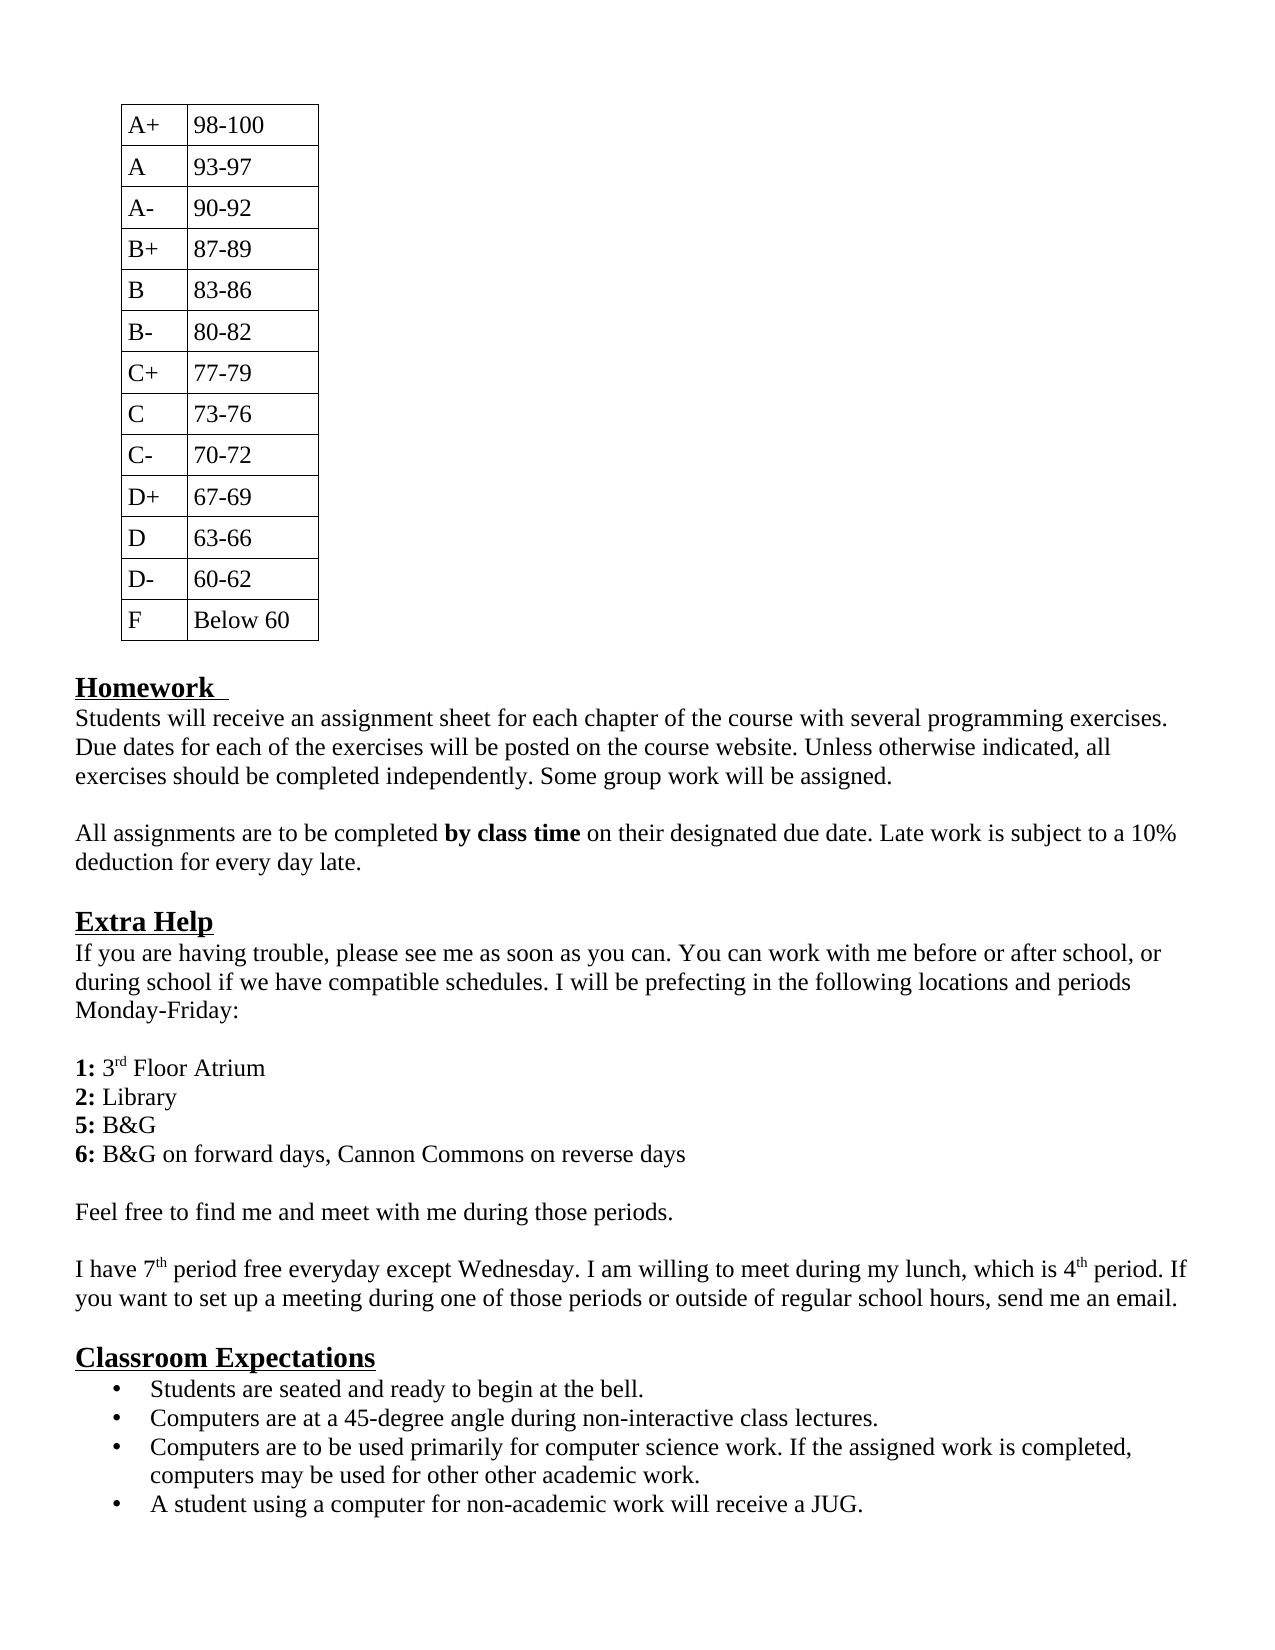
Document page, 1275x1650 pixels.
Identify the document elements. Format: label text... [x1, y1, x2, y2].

table_cell 83-86 [188, 270, 318, 310]
table_cell C- [122, 435, 187, 475]
table_cell B [122, 270, 187, 310]
table_cell B- [122, 311, 187, 351]
table_cell 77-79 [188, 352, 318, 392]
table_cell A- [122, 187, 187, 227]
text Extra Help [75, 904, 1200, 938]
text If you are having trouble, please see me as soon as you can. You can work with me before or after school, or during school if we have compatible schedules. I will be prefecting in the following locations and periods Monday-Friday: [75, 938, 1200, 1024]
text 5: B&G [75, 1111, 1200, 1139]
table_cell F [122, 600, 187, 640]
list Students are seated and ready to begin at the bell. [112, 1374, 1200, 1403]
text Students will receive an assignment sheet for each chapter of the course with several programming exercises. Due dates for each of the exercises will be posted on the course website. Unless otherwise indicated, all exercises should be completed independently. Some group work will be assigned. [75, 703, 1200, 789]
list Computers are to be used primarily for computer science work. If the assigned work is completed, computers may be used for other other academic work. [112, 1432, 1200, 1489]
list A student using a computer for non-academic work will receive a JUG. [112, 1489, 1200, 1518]
table_cell B+ [122, 229, 187, 269]
table_cell D [122, 517, 187, 557]
table_cell C [122, 394, 187, 434]
table_cell 80-82 [188, 311, 318, 351]
table_cell 63-66 [188, 517, 318, 557]
table_cell A [122, 146, 187, 186]
table_cell 87-89 [188, 229, 318, 269]
table_cell D- [122, 559, 187, 599]
text I have 7th period free everyday except Wednesday. I am willing to meet during my lunch, which is 4th period. If you want to set up a meeting during one of those periods or outside of regular school hours, send me an email. [75, 1254, 1200, 1312]
text Feel free to find me and meet with me during those periods. [75, 1197, 1200, 1226]
table_header A+ [122, 105, 187, 145]
text Homework [75, 670, 1200, 703]
text 2: Library [75, 1082, 1200, 1111]
table_cell 93-97 [188, 146, 318, 186]
text Classroom Expectations [75, 1341, 1200, 1374]
table_cell D+ [122, 476, 187, 516]
text 1: 3rd Floor Atrium [75, 1053, 1200, 1082]
table_cell 60-62 [188, 559, 318, 599]
table_header 98-100 [188, 105, 318, 145]
table_cell 90-92 [188, 187, 318, 227]
table_cell 67-69 [188, 476, 318, 516]
text All assignments are to be completed by class time on their designated due date. Late work is subject to a 10% deduction for every day late. [75, 818, 1200, 876]
table_cell Below 60 [188, 600, 318, 640]
list Computers are at a 45-degree angle during non-interactive class lectures. [112, 1403, 1200, 1432]
text 6: B&G on forward days, Cannon Commons on reverse days [75, 1139, 1200, 1168]
table_cell C+ [122, 352, 187, 392]
table_cell 70-72 [188, 435, 318, 475]
table_cell 73-76 [188, 394, 318, 434]
